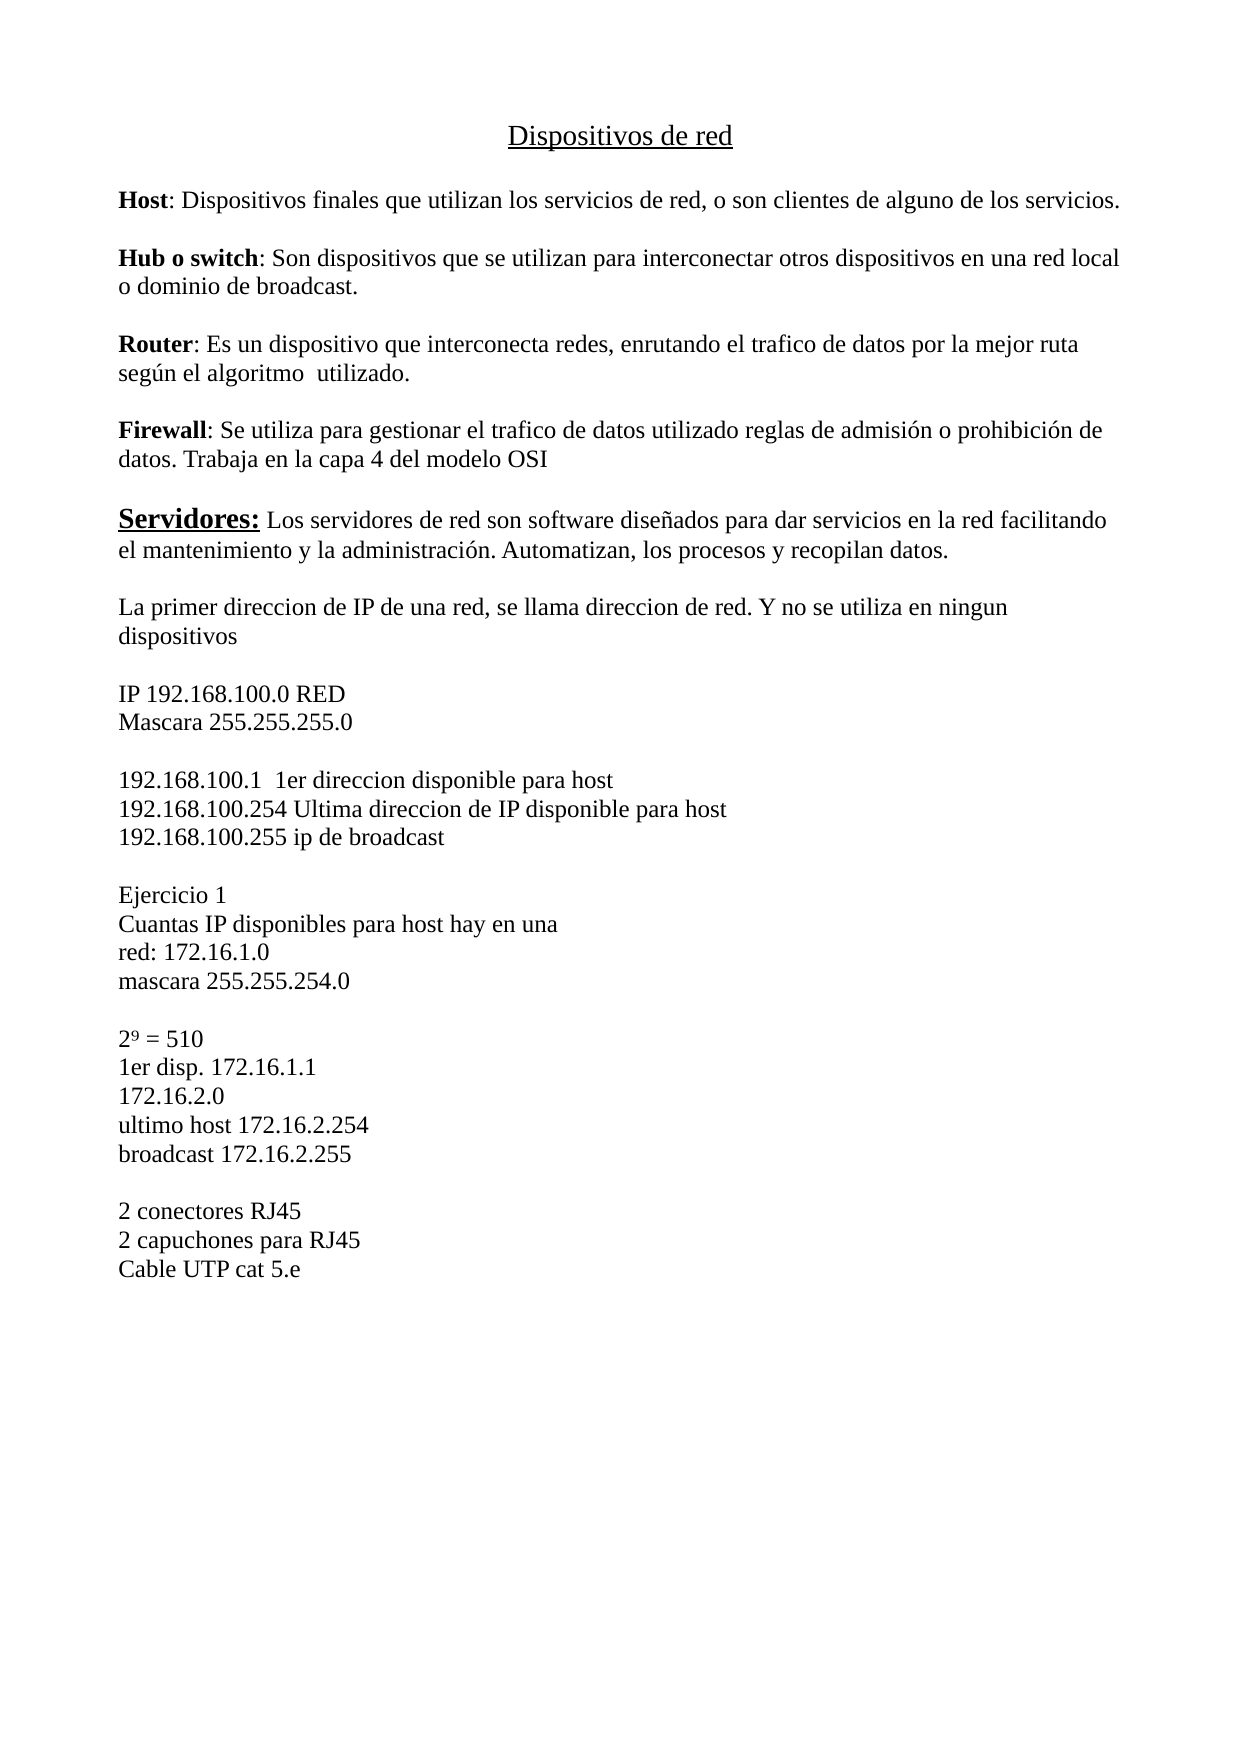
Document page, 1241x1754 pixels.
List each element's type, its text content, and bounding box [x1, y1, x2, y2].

text La primer direccion de IP de una red, se llama direccion de red. Y no se utiliza en ningun dispositivos [118, 592, 1122, 650]
text Ejercicio 1 [118, 880, 1122, 909]
text 2 conectores RJ45 [118, 1196, 1122, 1225]
text Host: Dispositivos finales que utilizan los servicios de red, o son clientes de alguno de los servicios. [118, 185, 1122, 214]
text Cuantas IP disponibles para host hay en una [118, 909, 1122, 937]
text 192.168.100.255 ip de broadcast [118, 822, 1122, 851]
text ultimo host 172.16.2.254 [118, 1110, 1122, 1139]
text 172.16.2.0 [118, 1081, 1122, 1110]
text Mascara 255.255.255.0 [118, 707, 1122, 736]
text red: 172.16.1.0 [118, 937, 1122, 966]
text 2 capuchones para RJ45 [118, 1225, 1122, 1254]
text Firewall: Se utiliza para gestionar el trafico de datos utilizado reglas de admisión o prohibición de datos. Trabaja en la capa 4 del modelo OSI [118, 415, 1122, 473]
text Cable UTP cat 5.e [118, 1254, 1122, 1282]
text Router: Es un dispositivo que interconecta redes, enrutando el trafico de datos por la mejor ruta según el algoritmo utilizado. [118, 329, 1122, 386]
text Dispositivos de red [118, 118, 1122, 152]
text 192.168.100.1 1er direccion disponible para host [118, 765, 1122, 794]
text Servidores: Los servidores de red son software diseñados para dar servicios en la red facilitando el mantenimiento y la administración. Automatizan, los procesos y recopilan datos. [118, 501, 1122, 564]
text 1er disp. 172.16.1.1 [118, 1052, 1122, 1081]
text 192.168.100.254 Ultima direccion de IP disponible para host [118, 794, 1122, 822]
text 2⁹ = 510 [118, 1024, 1122, 1052]
text Hub o switch: Son dispositivos que se utilizan para interconectar otros dispositivos en una red local o dominio de broadcast. [118, 243, 1122, 300]
text broadcast 172.16.2.255 [118, 1139, 1122, 1167]
text IP 192.168.100.0 RED [118, 679, 1122, 707]
text mascara 255.255.254.0 [118, 966, 1122, 995]
